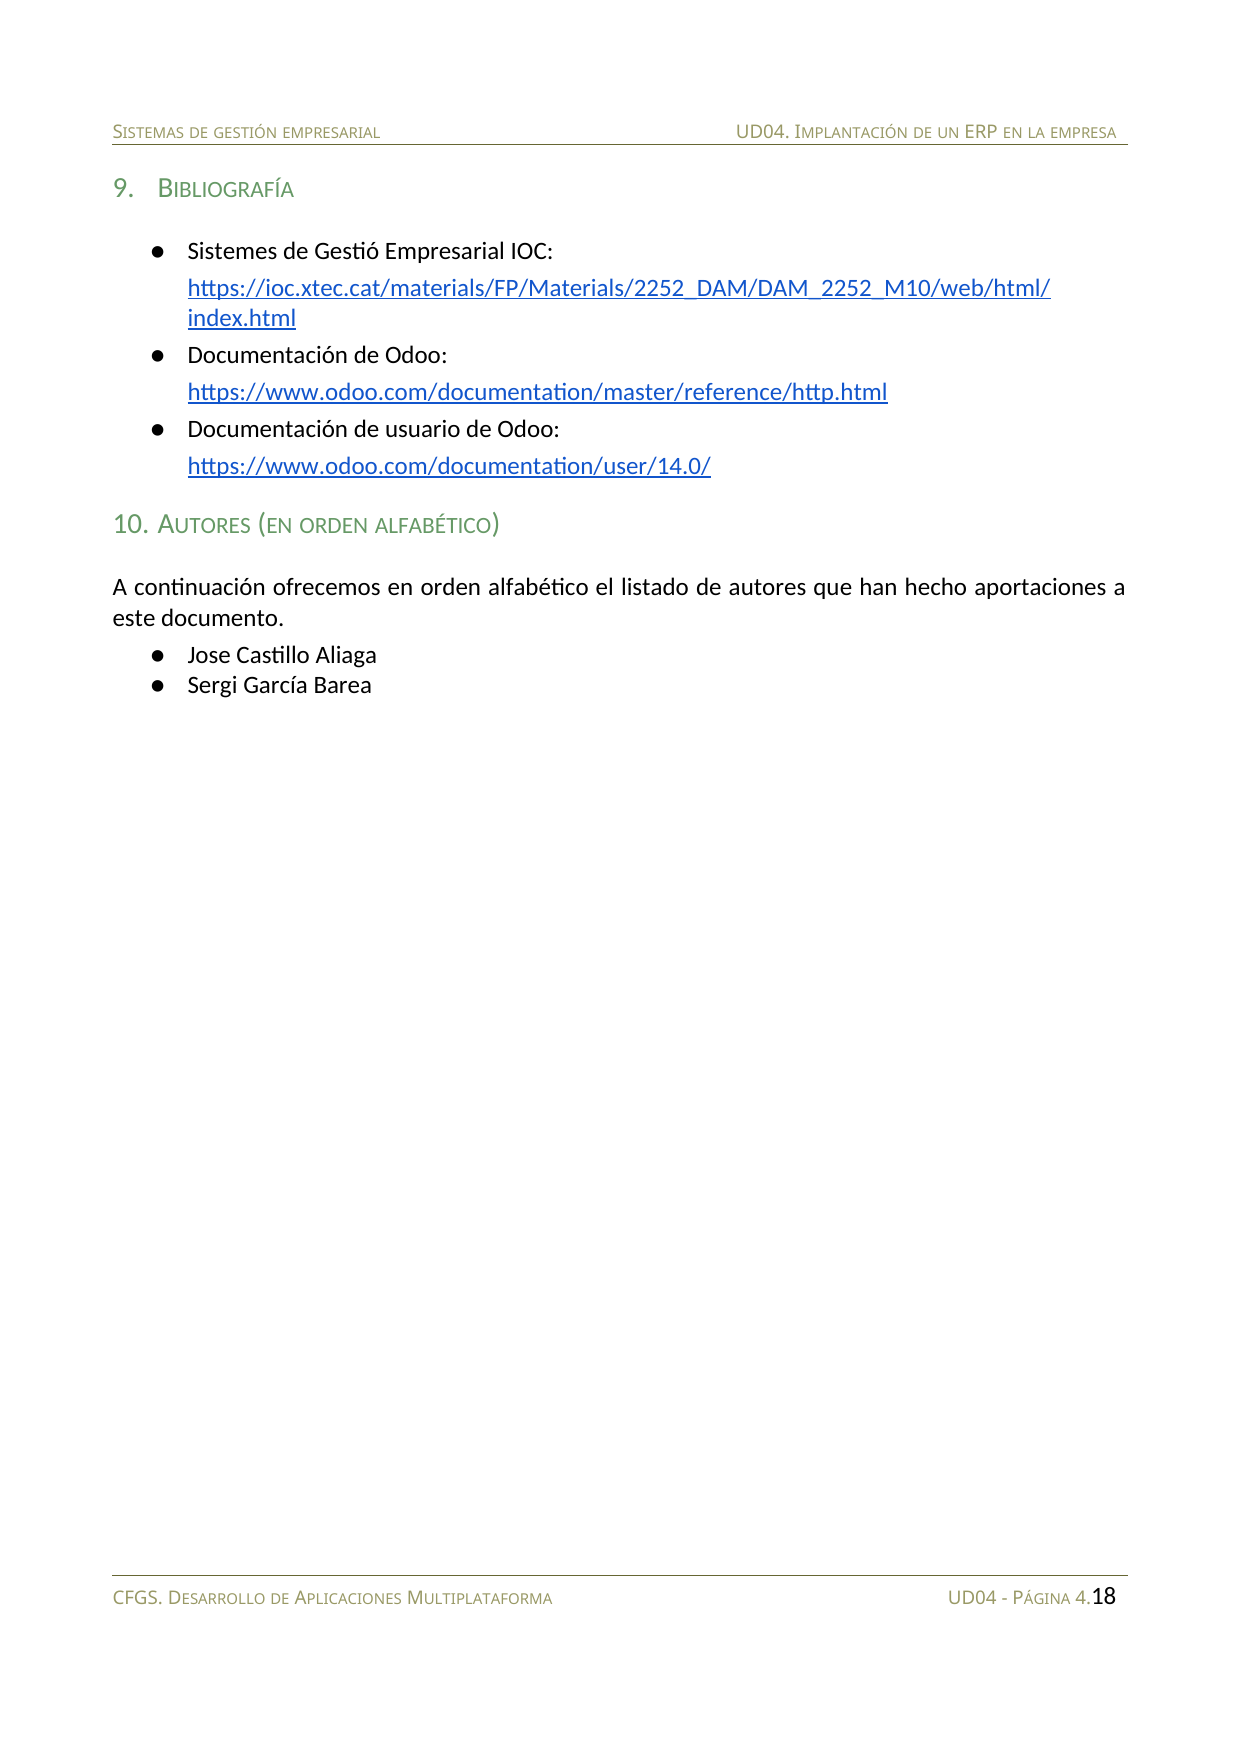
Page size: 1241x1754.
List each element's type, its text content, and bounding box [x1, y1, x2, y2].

list Documentación de Odoo: [150, 339, 1128, 370]
text https://www.odoo.com/documentation/master/reference/http.html [187, 376, 1128, 407]
list Jose Castillo Aliaga [150, 639, 1128, 669]
text A continuación ofrecemos en orden alfabético el listado de autores que han hecho aportaciones a este documento. [112, 571, 1128, 632]
text https://ioc.xtec.cat/materials/FP/Materials/2252_DAM/DAM_2252_M10/web/html/index.html [187, 272, 1128, 333]
list Sistemes de Gestió Empresarial IOC: [150, 235, 1128, 265]
subtitle Autores (en orden alfabético) [112, 506, 1128, 541]
list Sergi García Barea [150, 669, 1128, 700]
text https://www.odoo.com/documentation/user/14.0/ [187, 450, 1128, 481]
list Documentación de usuario de Odoo: [150, 413, 1128, 444]
subtitle Bibliografía [112, 169, 1128, 205]
